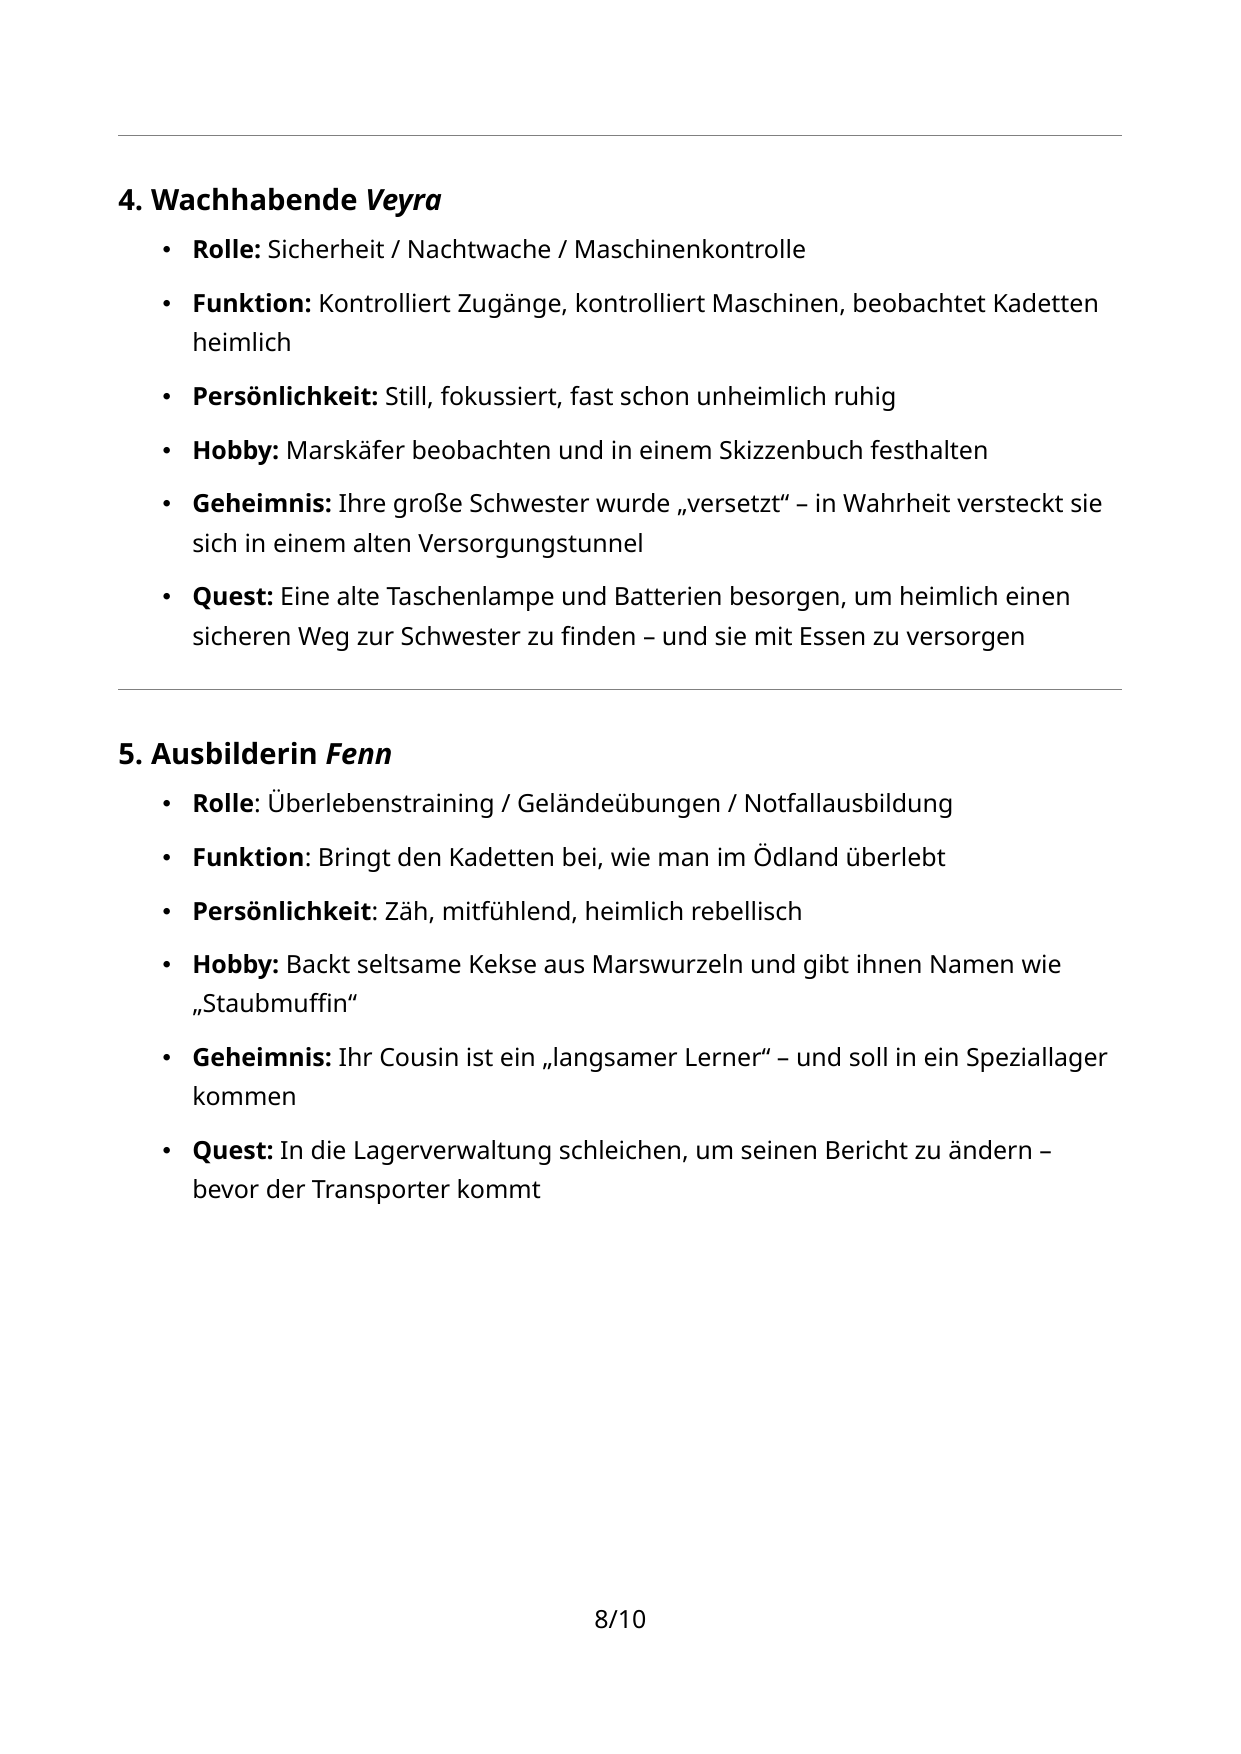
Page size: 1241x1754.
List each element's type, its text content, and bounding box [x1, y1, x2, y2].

list Rolle: Sicherheit / Nachtwache / Maschinenkontrolle [162, 232, 1122, 266]
subtitle 5. Ausbilderin Fenn [118, 733, 1122, 773]
list Funktion: Bringt den Kadetten bei, wie man im Ödland überlebt [162, 839, 1122, 873]
list Persönlichkeit: Still, fokussiert, fast schon unheimlich ruhig [162, 378, 1122, 413]
list Hobby: Backt seltsame Kekse aus Marswurzeln und gibt ihnen Namen wie „Staubmuffin“ [162, 947, 1122, 1020]
list Rolle: Überlebenstraining / Geländeübungen / Notfallausbildung [162, 786, 1122, 820]
list Geheimnis: Ihre große Schwester wurde „versetzt“ – in Wahrheit versteckt sie sich in einem alten Versorgungstunnel [162, 486, 1122, 559]
list Funktion: Kontrolliert Zugänge, kontrolliert Maschinen, beobachtet Kadetten heimlich [162, 286, 1122, 359]
list Quest: Eine alte Taschenlampe und Batterien besorgen, um heimlich einen sicheren Weg zur Schwester zu finden – und sie mit Essen zu versorgen [162, 579, 1122, 652]
list Persönlichkeit: Zäh, mitfühlend, heimlich rebellisch [162, 893, 1122, 927]
list Geheimnis: Ihr Cousin ist ein „langsamer Lerner“ – und soll in ein Speziallager kommen [162, 1040, 1122, 1113]
list Hobby: Marskäfer beobachten und in einem Skizzenbuch festhalten [162, 432, 1122, 466]
subtitle 4. Wachhabende Veyra [118, 180, 1122, 219]
list Quest: In die Lagerverwaltung schleichen, um seinen Bericht zu ändern – bevor der Transporter kommt [162, 1133, 1122, 1206]
